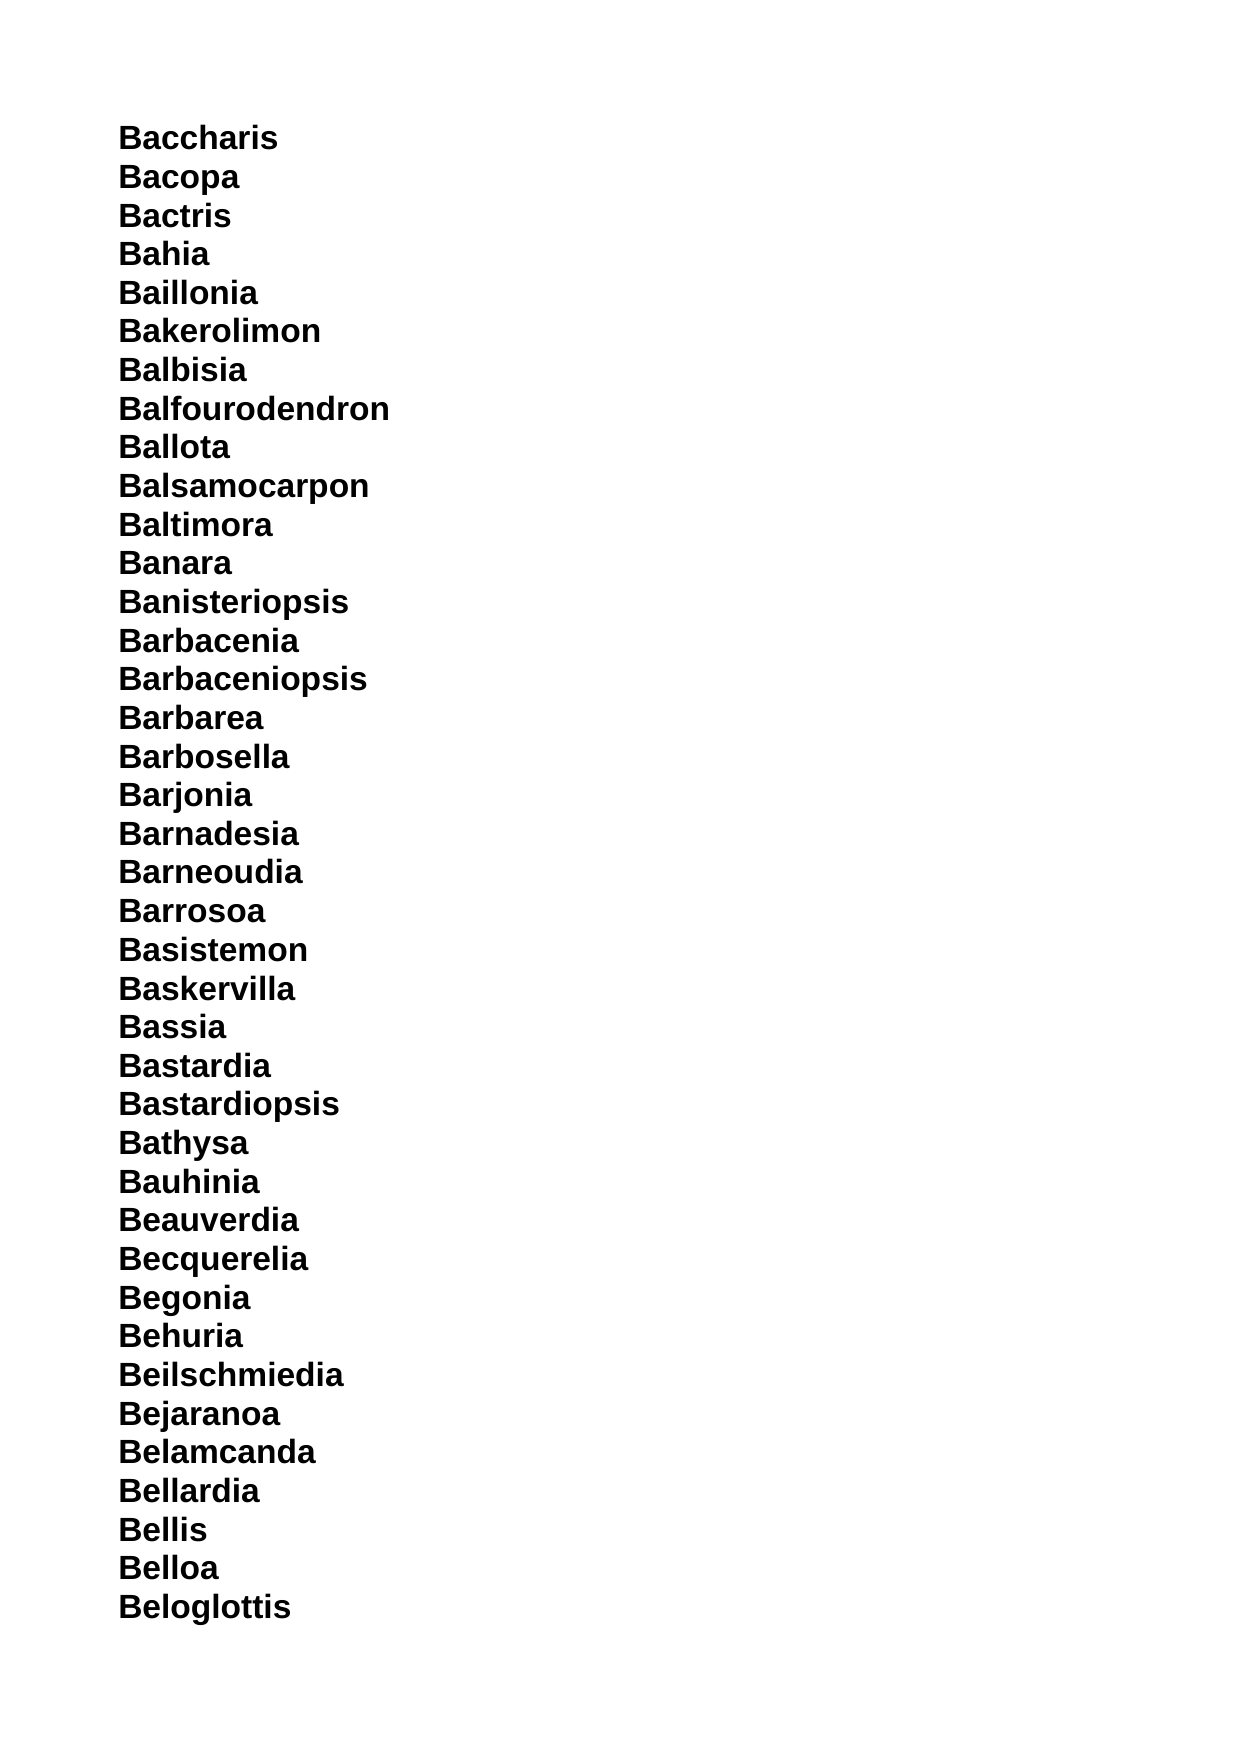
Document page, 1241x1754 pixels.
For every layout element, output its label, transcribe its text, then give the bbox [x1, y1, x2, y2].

subtitle Baccharis Bacopa Bactris Bahia Baillonia Bakerolimon Balbisia Balfourodendron Ballota Balsamocarpon Baltimora Banara Banisteriopsis Barbacenia Barbaceniopsis Barbarea Barbosella Barjonia Barnadesia Barneoudia Barrosoa Basistemon Baskervilla Bassia Bastardia Bastardiopsis Bathysa Bauhinia Beauverdia Becquerelia Begonia Behuria Beilschmiedia Bejaranoa Belamcanda Bellardia Bellis Belloa Beloglottis [118, 118, 1122, 1625]
